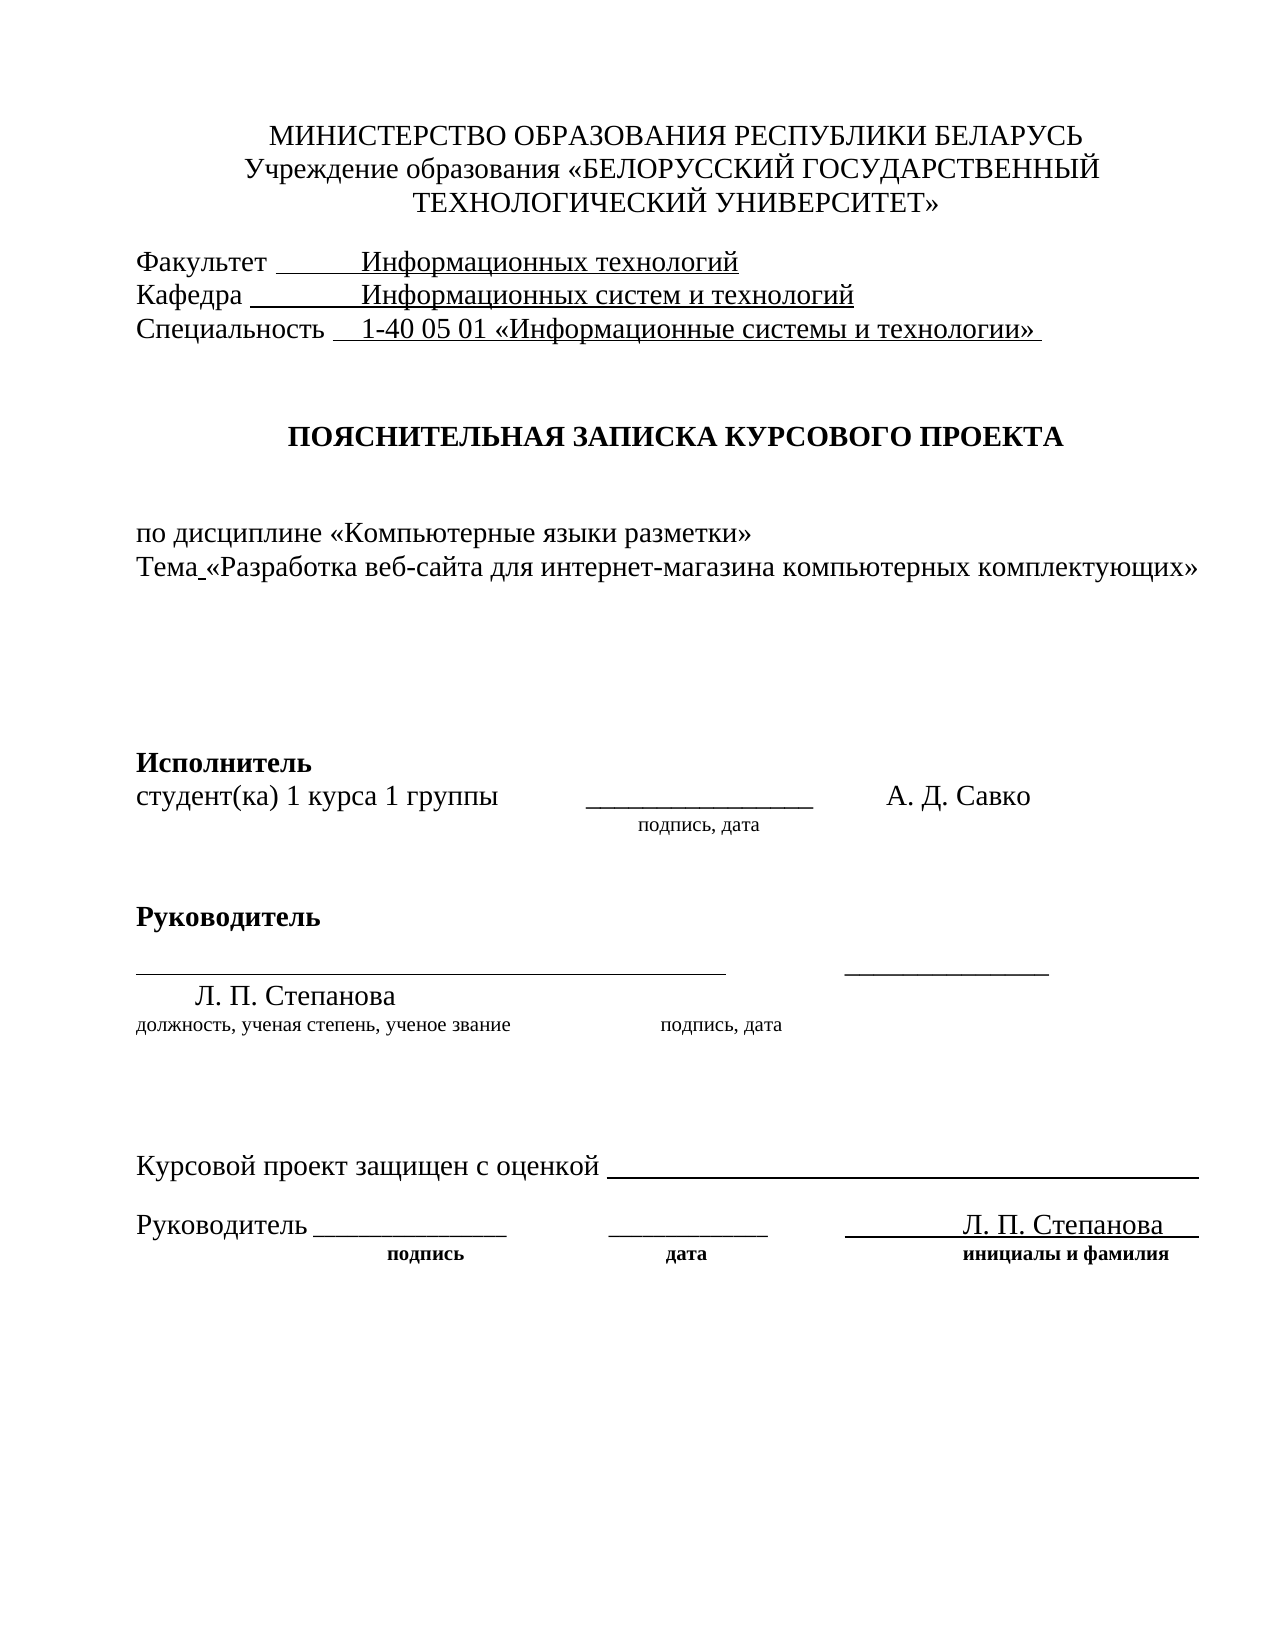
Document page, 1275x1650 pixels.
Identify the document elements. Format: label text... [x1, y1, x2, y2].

text Кафедра Информационных систем и технологий [136, 277, 1216, 311]
text Тема «Разработка веб-сайта для интернет-магазина компьютерных комплектующих» [136, 549, 1216, 582]
text подпись дата инициалы и фамилия [136, 1240, 1216, 1264]
text Руководитель _________________ ______________ Л. П. Степанова [136, 1207, 1216, 1240]
text студент(ка) 1 курса 1 группы ________________ А. Д. Савко [136, 778, 1216, 812]
text подпись, дата [136, 812, 1216, 836]
text Курсовой проект защищен с оценкой [136, 1148, 1216, 1182]
text Исполнитель [136, 745, 1216, 778]
text МИНИСТЕРСТВО ОБРАЗОВАНИЯ РЕСПУБЛИКИ БЕЛАРУСЬ Учреждение образования «БЕЛОРУССКИЙ ГОСУДАРСТВЕННЫЙ ТЕХНОЛОГИЧЕСКИЙ УНИВЕРСИТЕТ» [136, 118, 1216, 219]
text должность, ученая степень, ученое звание подпись, дата [136, 1012, 1216, 1036]
text Руководитель [136, 899, 1216, 932]
text ______________ Л. П. Степанова [136, 945, 1216, 1012]
text Факультет Информационных технологий [136, 244, 1216, 277]
text ПОЯСНИТЕЛЬНАЯ ЗАПИСКА КУРСОВОГО ПРОЕКТА [136, 419, 1216, 453]
text Специальность 1-40 05 01 «Информационные системы и технологии» [136, 311, 1216, 344]
text по дисциплине «Компьютерные языки разметки» [136, 515, 1216, 549]
